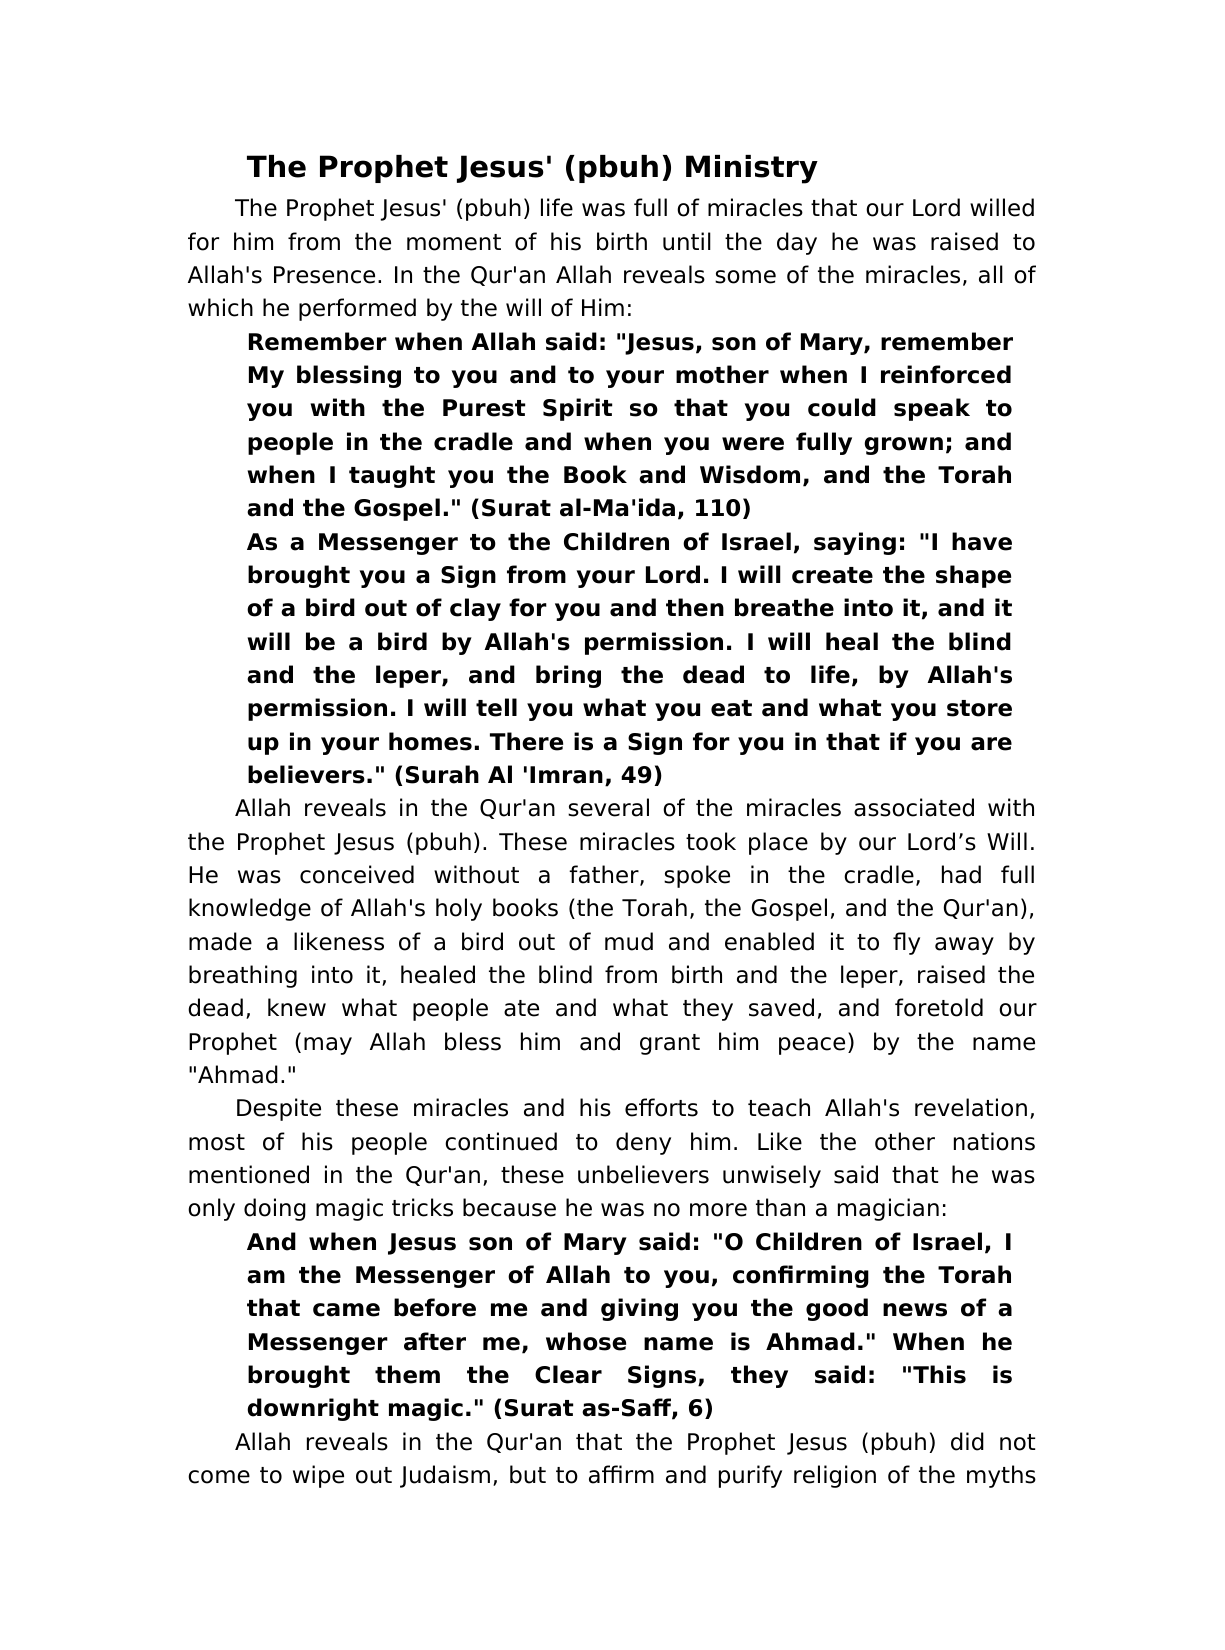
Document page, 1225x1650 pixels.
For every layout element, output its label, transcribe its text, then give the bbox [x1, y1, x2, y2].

text Allah reveals in the Qur'an that the Prophet Jesus (pbuh) did not come to wipe out Judaism, but to affirm and purify religion of the myths [187, 1423, 1037, 1490]
text Remember when Allah said: "Jesus, son of Mary, remember My blessing to you and to your mother when I reinforced you with the Purest Spirit so that you could speak to people in the cradle and when you were fully grown; and when I taught you the Book and Wisdom, and the Torah and the Gospel." (Surat al-Ma'ida, 110) [247, 323, 1014, 523]
subtitle The Prophet Jesus' (pbuh) Ministry [187, 150, 1037, 184]
text Allah reveals in the Qur'an several of the miracles associated with the Prophet Jesus (pbuh). These miracles took place by our Lord’s Will. He was conceived without a father, spoke in the cradle, had full knowledge of Allah's holy books (the Torah, the Gospel, and the Qur'an), made a likeness of a bird out of mud and enabled it to fly away by breathing into it, healed the blind from birth and the leper, raised the dead, knew what people ate and what they saved, and foretold our Prophet (may Allah bless him and grant him peace) by the name "Ahmad." [187, 790, 1037, 1090]
text As a Messenger to the Children of Israel, saying: "I have brought you a Sign from your Lord. I will create the shape of a bird out of clay for you and then breathe into it, and it will be a bird by Allah's permission. I will heal the blind and the leper, and bring the dead to life, by Allah's permission. I will tell you what you eat and what you store up in your homes. There is a Sign for you in that if you are believers." (Surah Al 'Imran, 49) [247, 523, 1014, 790]
text The Prophet Jesus' (pbuh) life was full of miracles that our Lord willed for him from the moment of his birth until the day he was raised to Allah's Presence. In the Qur'an Allah reveals some of the miracles, all of which he performed by the will of Him: [187, 190, 1037, 323]
text Despite these miracles and his efforts to teach Allah's revelation, most of his people continued to deny him. Like the other nations mentioned in the Qur'an, these unbelievers unwisely said that he was only doing magic tricks because he was no more than a magician: [187, 1090, 1037, 1223]
text And when Jesus son of Mary said: "O Children of Israel, I am the Messenger of Allah to you, confirming the Torah that came before me and giving you the good news of a Messenger after me, whose name is Ahmad." When he brought them the Clear Signs, they said: "This is downright magic." (Surat as-Saff, 6) [247, 1223, 1014, 1423]
